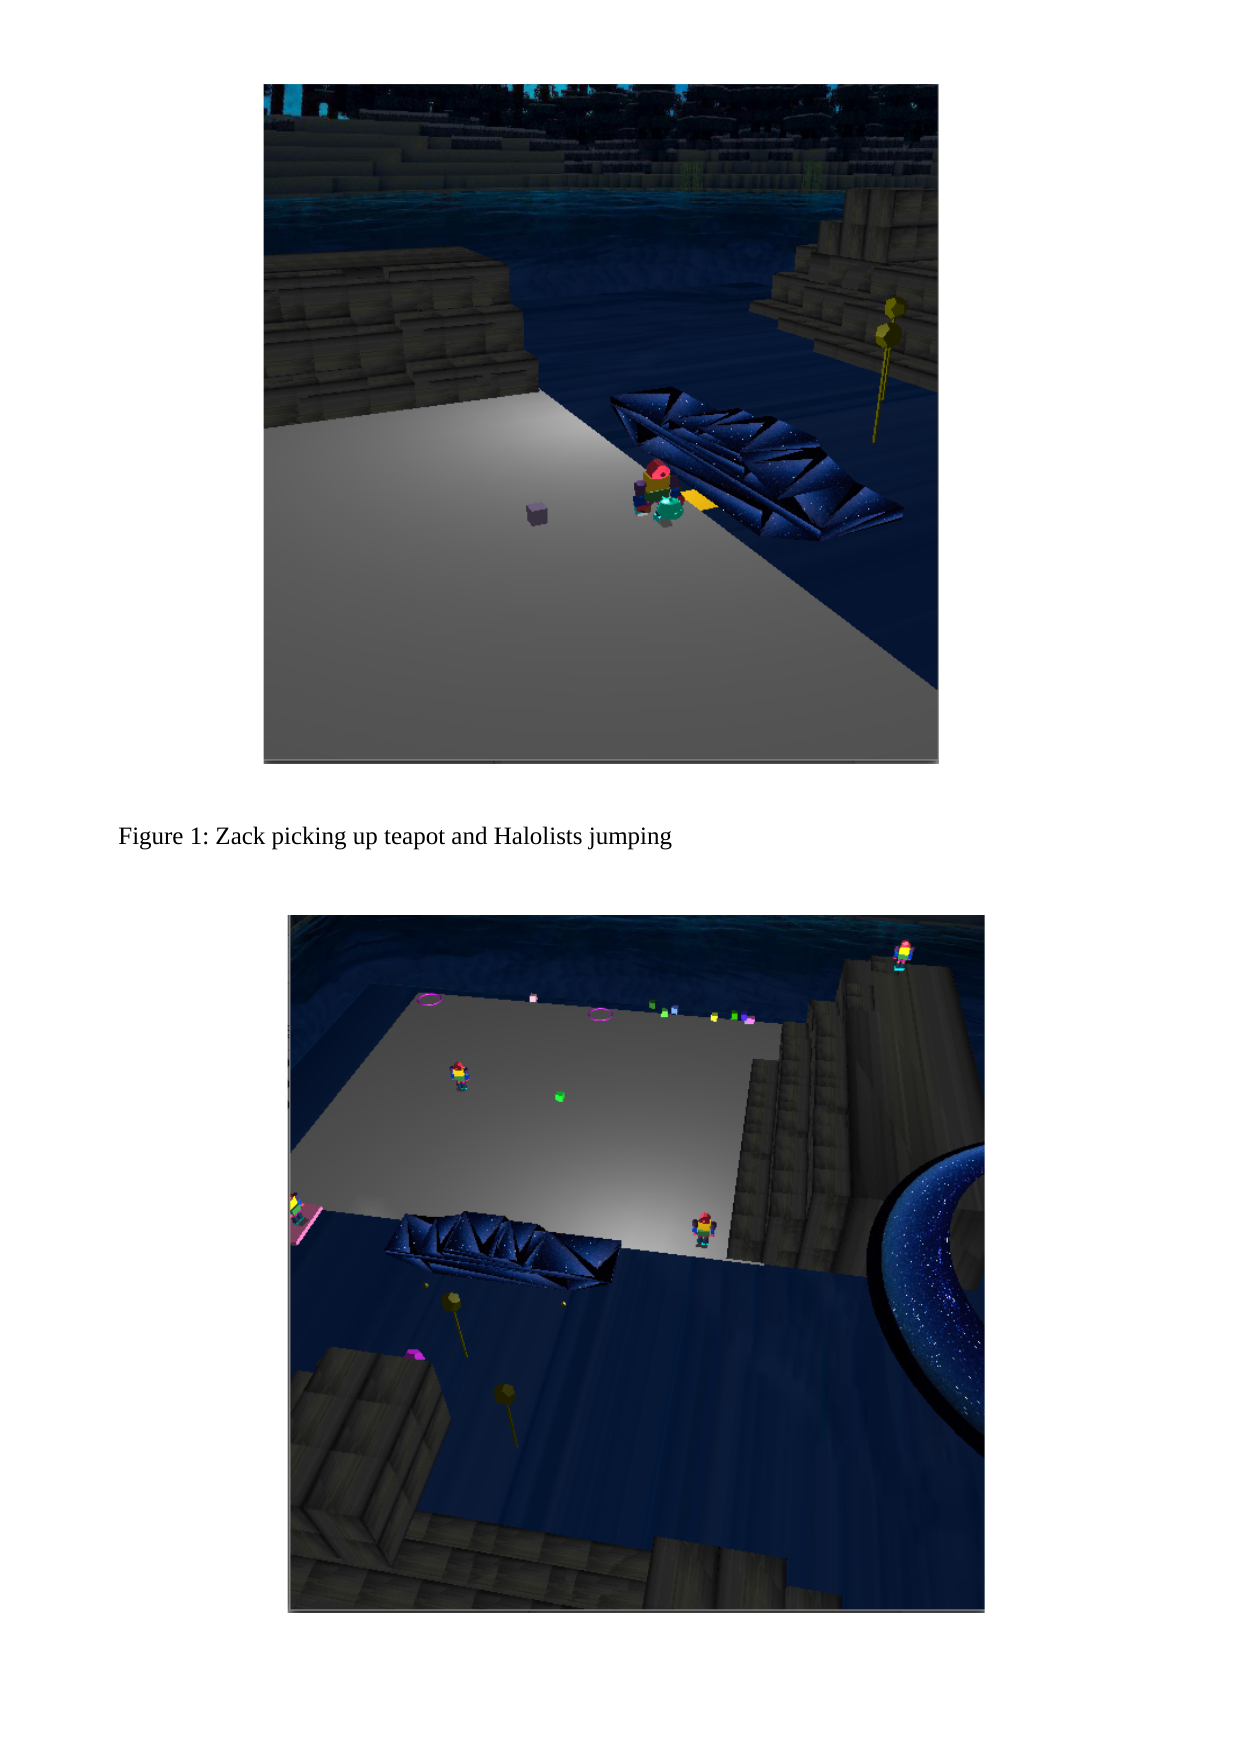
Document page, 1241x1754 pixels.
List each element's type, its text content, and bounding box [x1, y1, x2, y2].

text Figure 1: Zack picking up teapot and Halolists jumping [118, 821, 1122, 850]
picture [263, 84, 939, 764]
picture [287, 915, 985, 1613]
